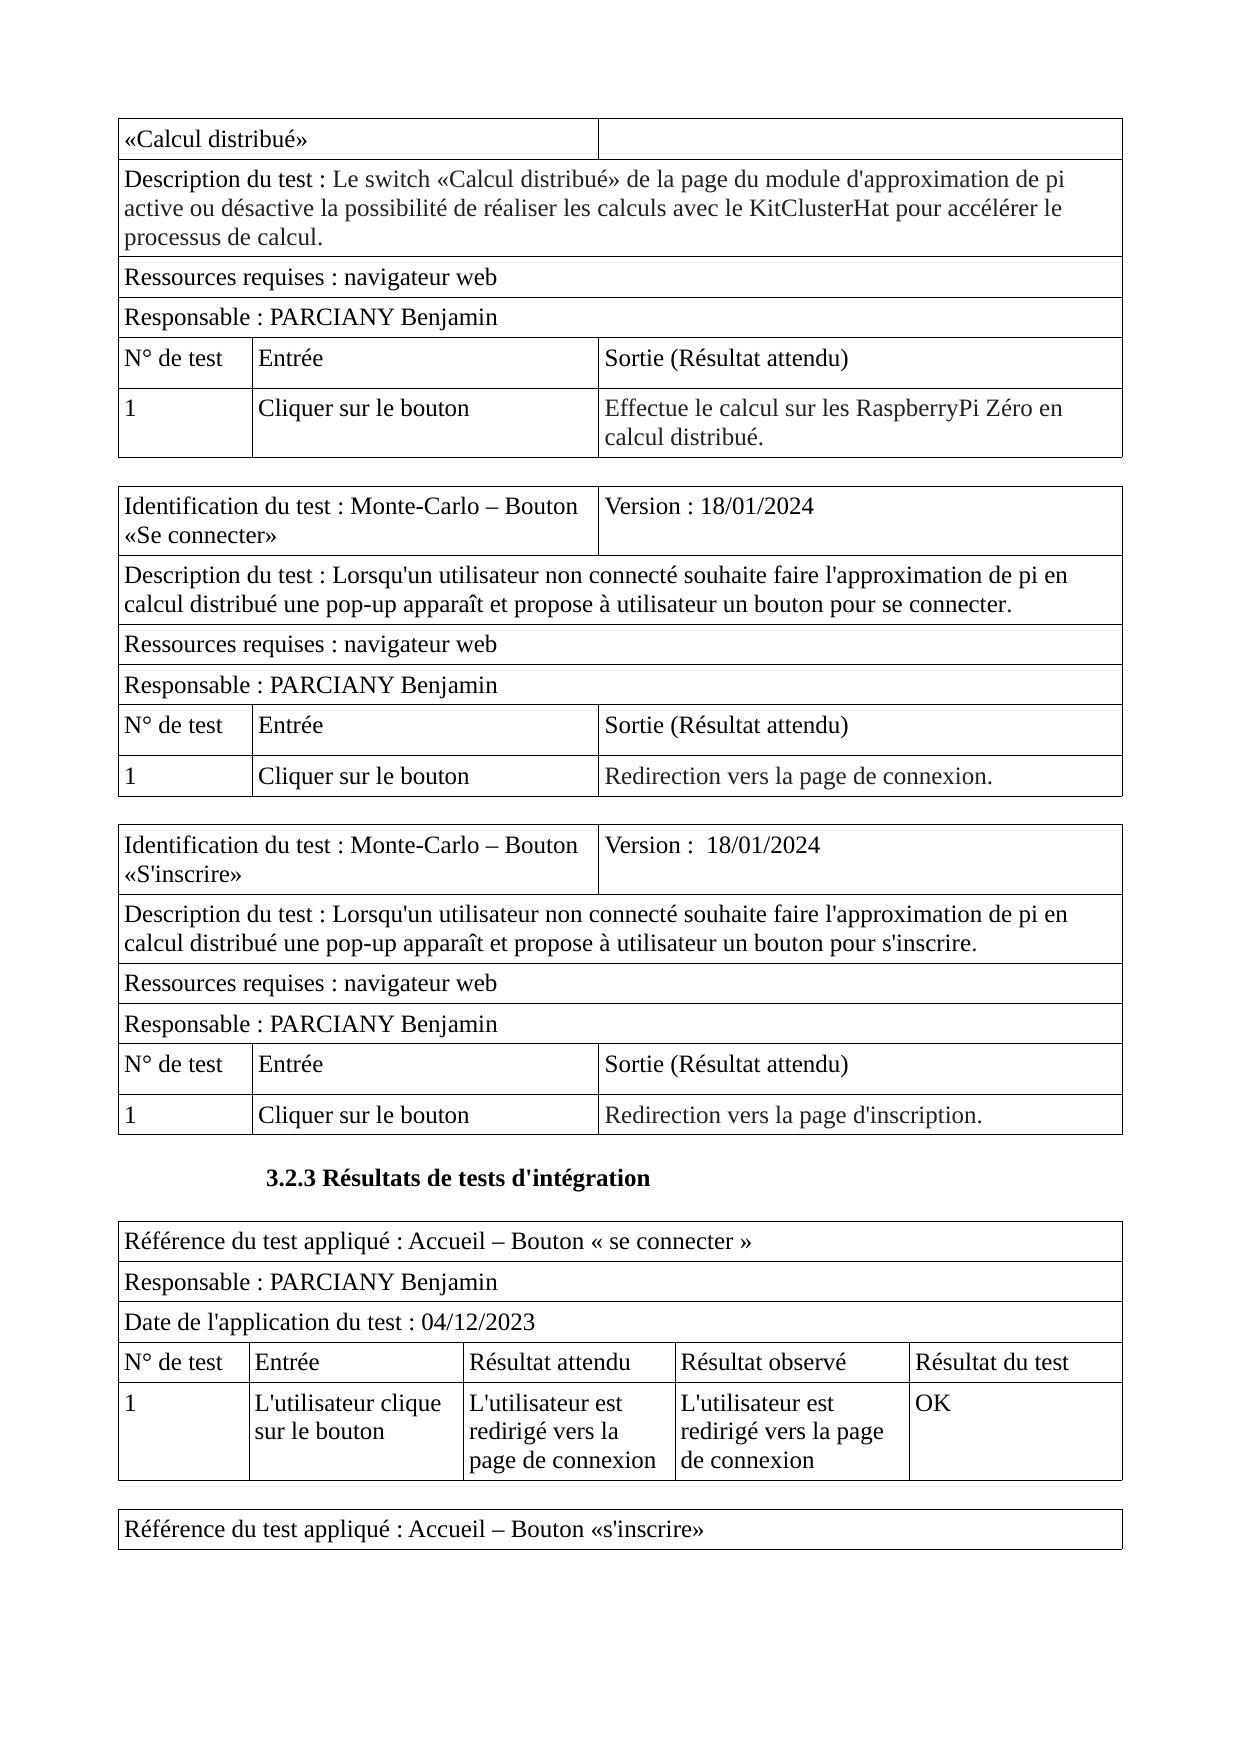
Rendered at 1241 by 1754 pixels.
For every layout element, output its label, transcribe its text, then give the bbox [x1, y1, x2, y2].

table_cell Effectue le calcul sur les RaspberryPi Zéro en calcul distribué. [599, 389, 1122, 457]
table_cell Description du test : Le switch «Calcul distribué» de la page du module d'approximation de pi active ou désactive la possibilité de réaliser les calculs avec le KitClusterHat pour accélérer le processus de calcul. [119, 160, 1122, 256]
table_cell Cliquer sur le bouton [253, 756, 598, 796]
table_cell Description du test : Lorsqu'un utilisateur non connecté souhaite faire l'approximation de pi en calcul distribué une pop-up apparaît et propose à utilisateur un bouton pour se connecter. [119, 556, 1122, 624]
table_cell Responsable : PARCIANY Benjamin [119, 1262, 1122, 1301]
table_header Version : 18/01/2024 [599, 487, 1122, 555]
text 3.2.3 Résultats de tests d'intégration [118, 1163, 1122, 1192]
table_header [599, 119, 1122, 158]
table_cell Redirection vers la page d'inscription. [599, 1095, 1122, 1134]
table_cell 1 [119, 389, 252, 457]
table_cell Sortie (Résultat attendu) [599, 705, 1122, 755]
table_cell Entrée [250, 1343, 463, 1382]
table_cell OK [910, 1383, 1122, 1480]
table_header Identification du test : Monte-Carlo – Bouton «S'inscrire» [119, 825, 598, 893]
table_cell Sortie (Résultat attendu) [599, 338, 1122, 388]
table_cell N° de test [119, 1044, 252, 1094]
table_cell Entrée [253, 338, 598, 388]
table_cell Résultat du test [910, 1343, 1122, 1382]
table_cell Entrée [253, 705, 598, 755]
table_cell Responsable : PARCIANY Benjamin [119, 298, 1122, 337]
table_header Identification du test : Monte-Carlo – Bouton «Se connecter» [119, 487, 598, 555]
table_header Référence du test appliqué : Accueil – Bouton «s'inscrire» [119, 1510, 1122, 1549]
table_cell Sortie (Résultat attendu) [599, 1044, 1122, 1094]
table_header «Calcul distribué» [119, 119, 598, 158]
table_cell N° de test [119, 705, 252, 755]
table_header Version : 18/01/2024 [599, 825, 1122, 893]
table_cell Cliquer sur le bouton [253, 1095, 598, 1134]
table_cell Entrée [253, 1044, 598, 1094]
table_cell 1 [119, 1095, 252, 1134]
table_header Référence du test appliqué : Accueil – Bouton « se connecter » [119, 1222, 1122, 1261]
table_cell Résultat attendu [464, 1343, 675, 1382]
table_cell N° de test [119, 1343, 249, 1382]
table_cell N° de test [119, 338, 252, 388]
table_cell Ressources requises : navigateur web [119, 257, 1122, 297]
table_cell Redirection vers la page de connexion. [599, 756, 1122, 796]
table_cell 1 [119, 756, 252, 796]
table_cell Description du test : Lorsqu'un utilisateur non connecté souhaite faire l'approximation de pi en calcul distribué une pop-up apparaît et propose à utilisateur un bouton pour s'inscrire. [119, 895, 1122, 962]
table_cell L'utilisateur est redirigé vers la page de connexion [676, 1383, 909, 1480]
table_cell Ressources requises : navigateur web [119, 964, 1122, 1003]
table_cell Responsable : PARCIANY Benjamin [119, 1004, 1122, 1043]
table_cell L'utilisateur clique sur le bouton [250, 1383, 463, 1480]
table_cell Cliquer sur le bouton [253, 389, 598, 457]
table_cell Ressources requises : navigateur web [119, 625, 1122, 664]
table_cell Responsable : PARCIANY Benjamin [119, 665, 1122, 704]
table_cell Résultat observé [676, 1343, 909, 1382]
table_cell Date de l'application du test : 04/12/2023 [119, 1302, 1122, 1342]
table_cell L'utilisateur est redirigé vers la page de connexion [464, 1383, 675, 1480]
table_cell 1 [119, 1383, 249, 1480]
